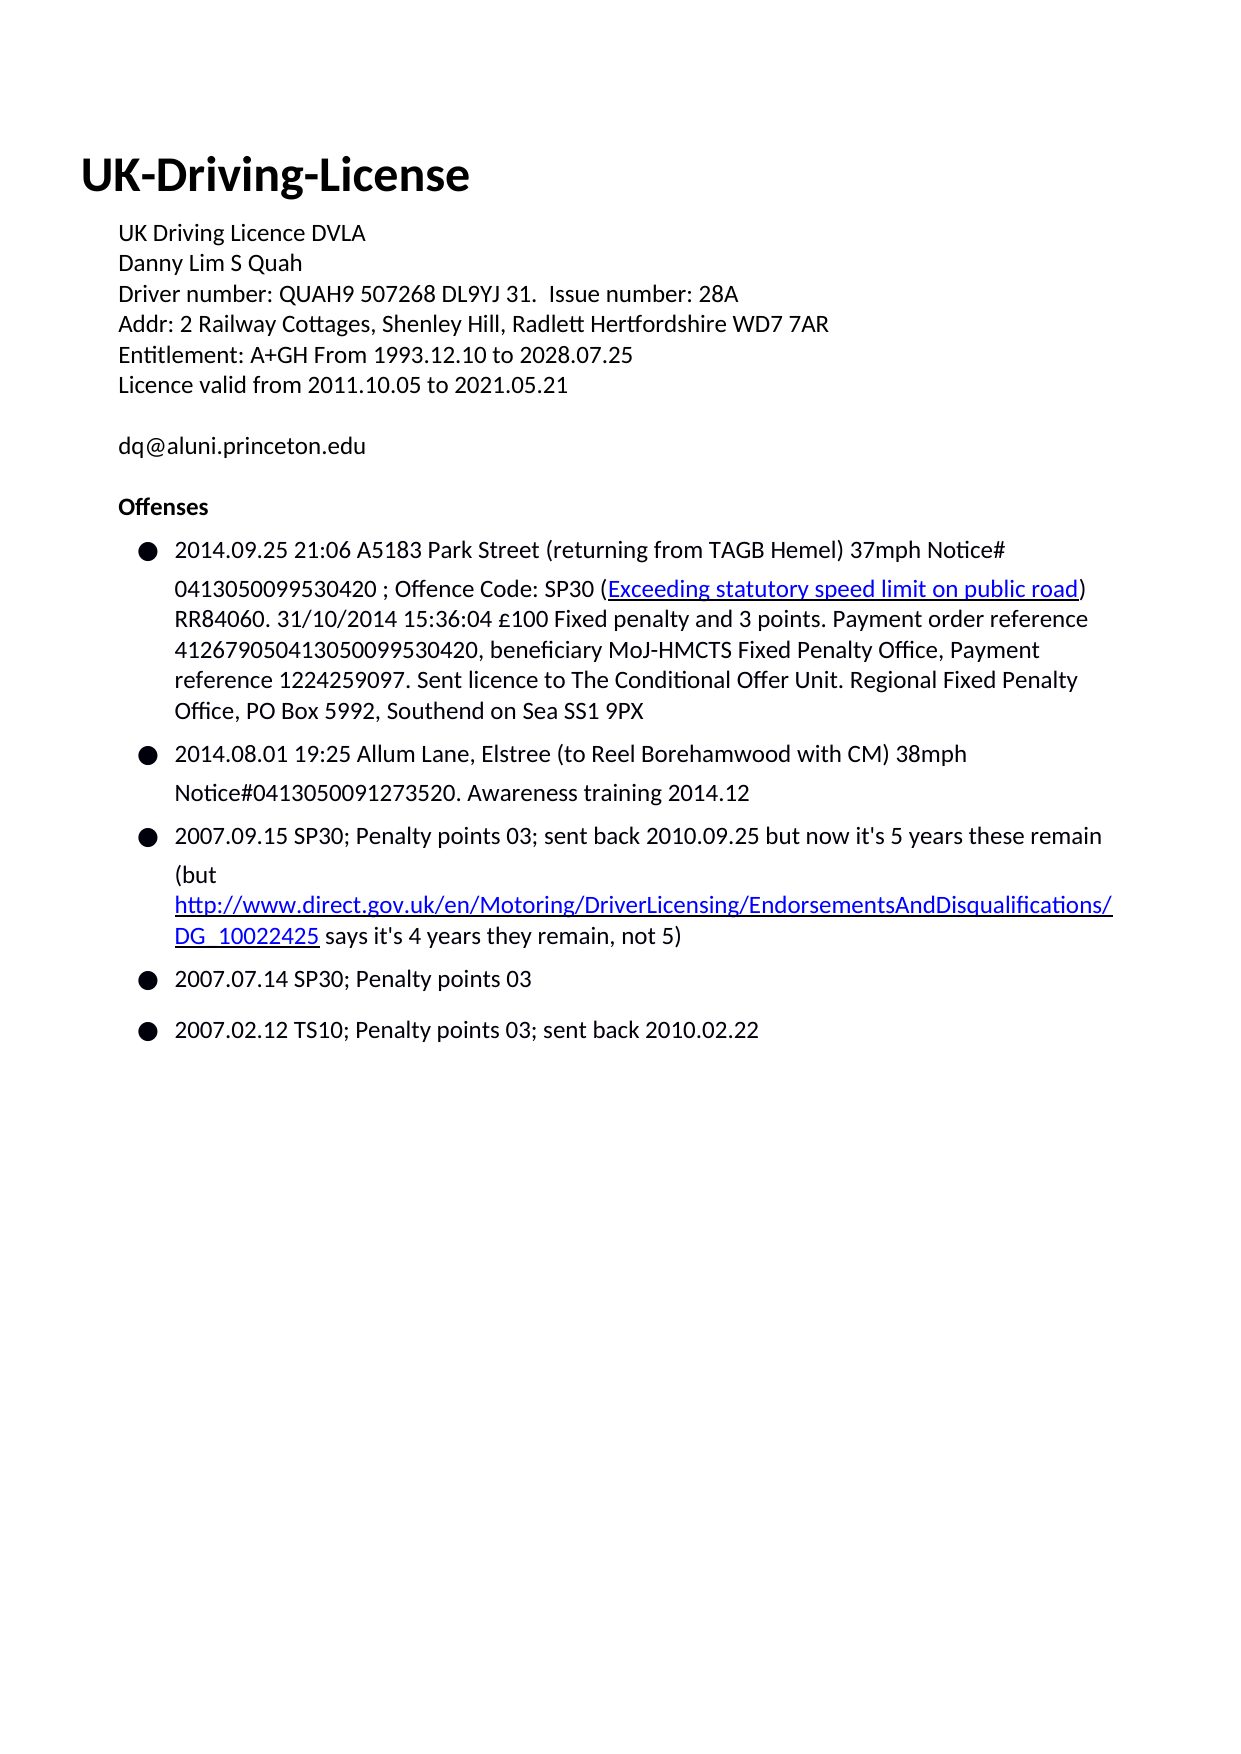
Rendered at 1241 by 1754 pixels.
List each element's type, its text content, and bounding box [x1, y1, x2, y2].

text dq@aluni.princeton.edu [118, 430, 1122, 461]
text UK Driving Licence DVLA [118, 217, 1122, 247]
list 2007.07.14 SP30; Penalty points 03 [137, 950, 1122, 1002]
list 2007.02.12 TS10; Penalty points 03; sent back 2010.02.22 [137, 1002, 1122, 1053]
list 2007.09.15 SP30; Penalty points 03; sent back 2010.09.25 but now it's 5 years these remain (but http://www.direct.gov.uk/en/Motoring/DriverLicensing/EndorsementsAndDisqualifications/DG_10022425 says it's 4 years they remain, not 5) [137, 807, 1122, 950]
text Entitlement: A+GH From 1993.12.10 to 2028.07.25 [118, 339, 1122, 369]
text Driver number: QUAH9 507268 DL9YJ 31. Issue number: 28A [118, 278, 1122, 308]
list 2014.09.25 21:06 A5183 Park Street (returning from TAGB Hemel) 37mph Notice# 0413050099530420 ; Offence Code: SP30 (Exceeding statutory speed limit on public road) RR84060. 31/10/2014 15:36:04 £100 Fixed penalty and 3 points. Payment order reference 412679050413050099530420, beneficiary MoJ-HMCTS Fixed Penalty Office, Payment reference 1224259097. Sent licence to The Conditional Offer Unit. Regional Fixed Penalty Office, PO Box 5992, Southend on Sea SS1 9PX [137, 522, 1122, 726]
text Licence valid from 2011.10.05 to 2021.05.21 [118, 369, 1122, 400]
text Addr: 2 Railway Cottages, Shenley Hill, Radlett Hertfordshire WD7 7AR [118, 308, 1122, 339]
text Danny Lim S Quah [118, 247, 1122, 278]
text Offenses [118, 491, 1122, 522]
subtitle UK-Driving-License [81, 143, 1122, 204]
list 2014.08.01 19:25 Allum Lane, Elstree (to Reel Borehamwood with CM) 38mph Notice#0413050091273520. Awareness training 2014.12 [137, 726, 1122, 807]
